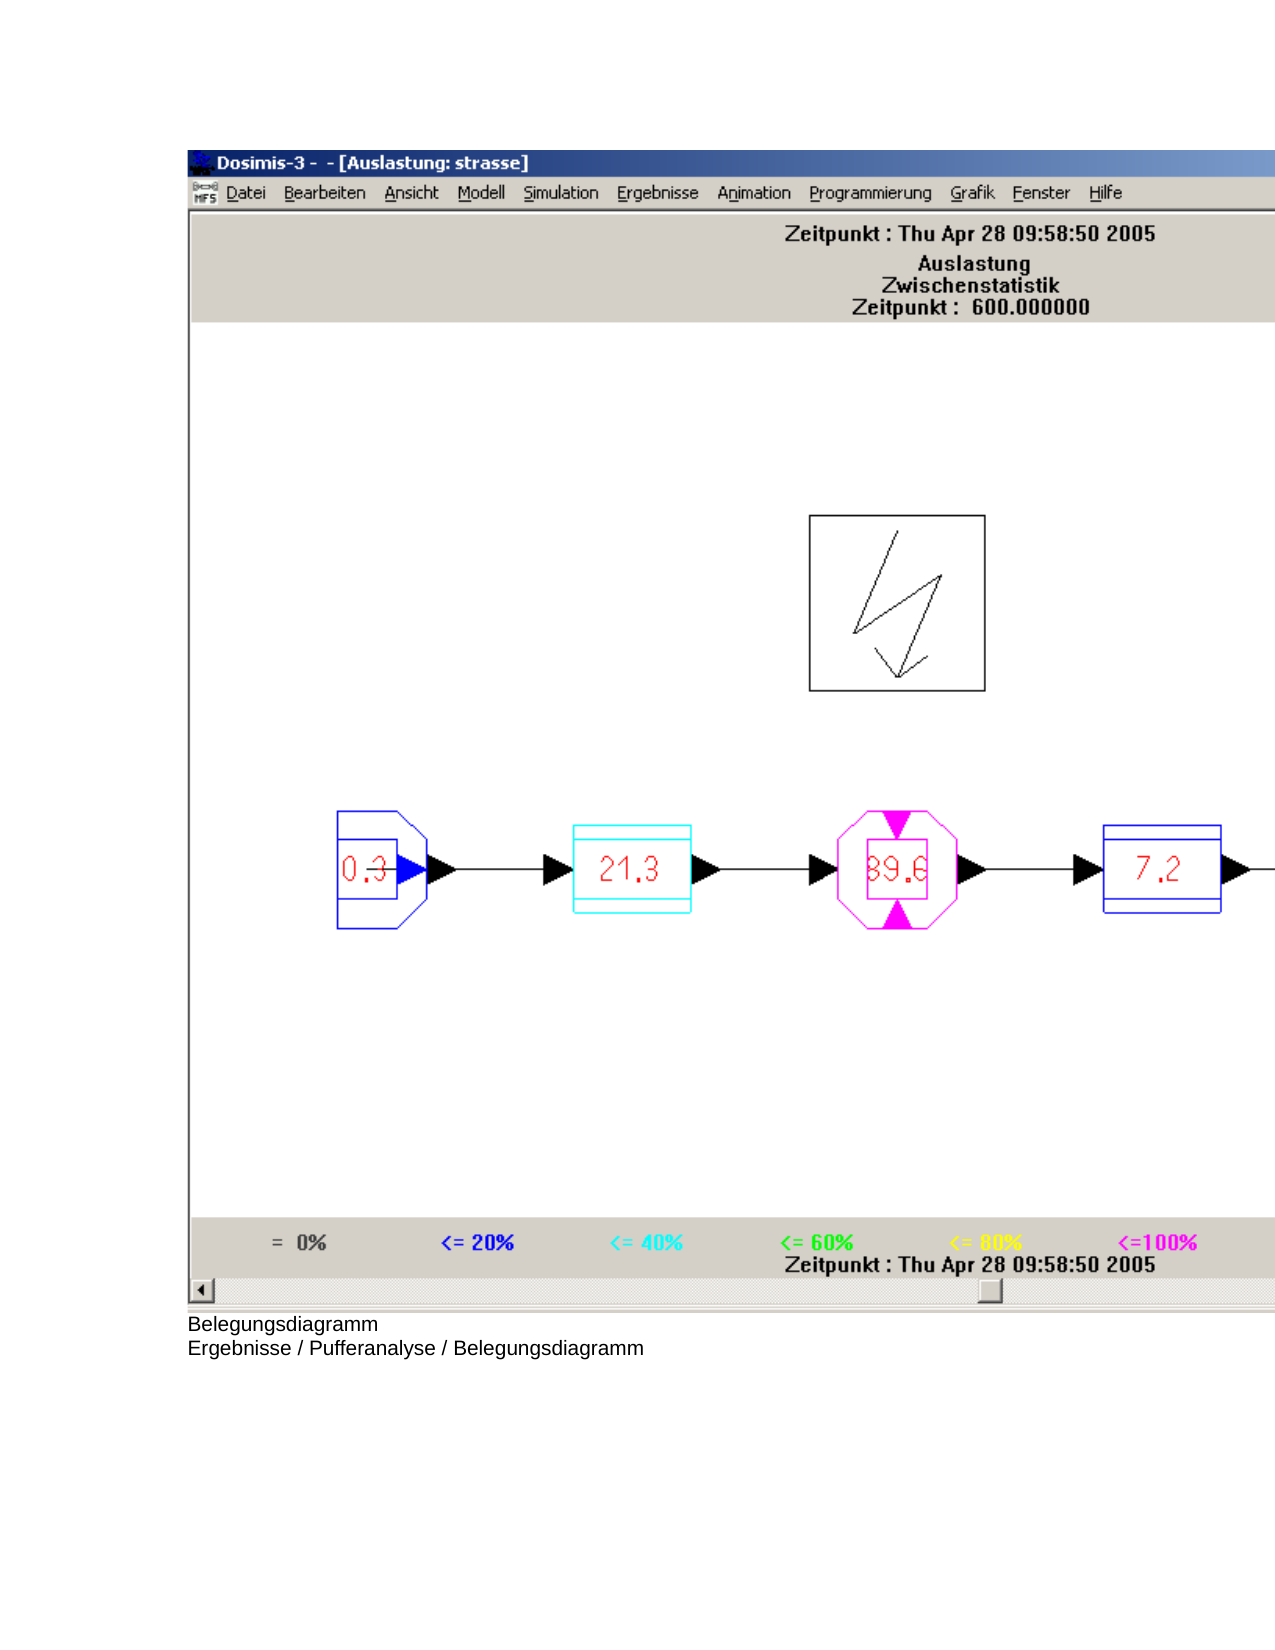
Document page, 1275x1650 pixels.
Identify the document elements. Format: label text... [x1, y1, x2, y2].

text Belegungsdiagramm [187, 1313, 1087, 1336]
text Ergebnisse / Pufferanalyse / Belegungsdiagramm [187, 1336, 1087, 1360]
